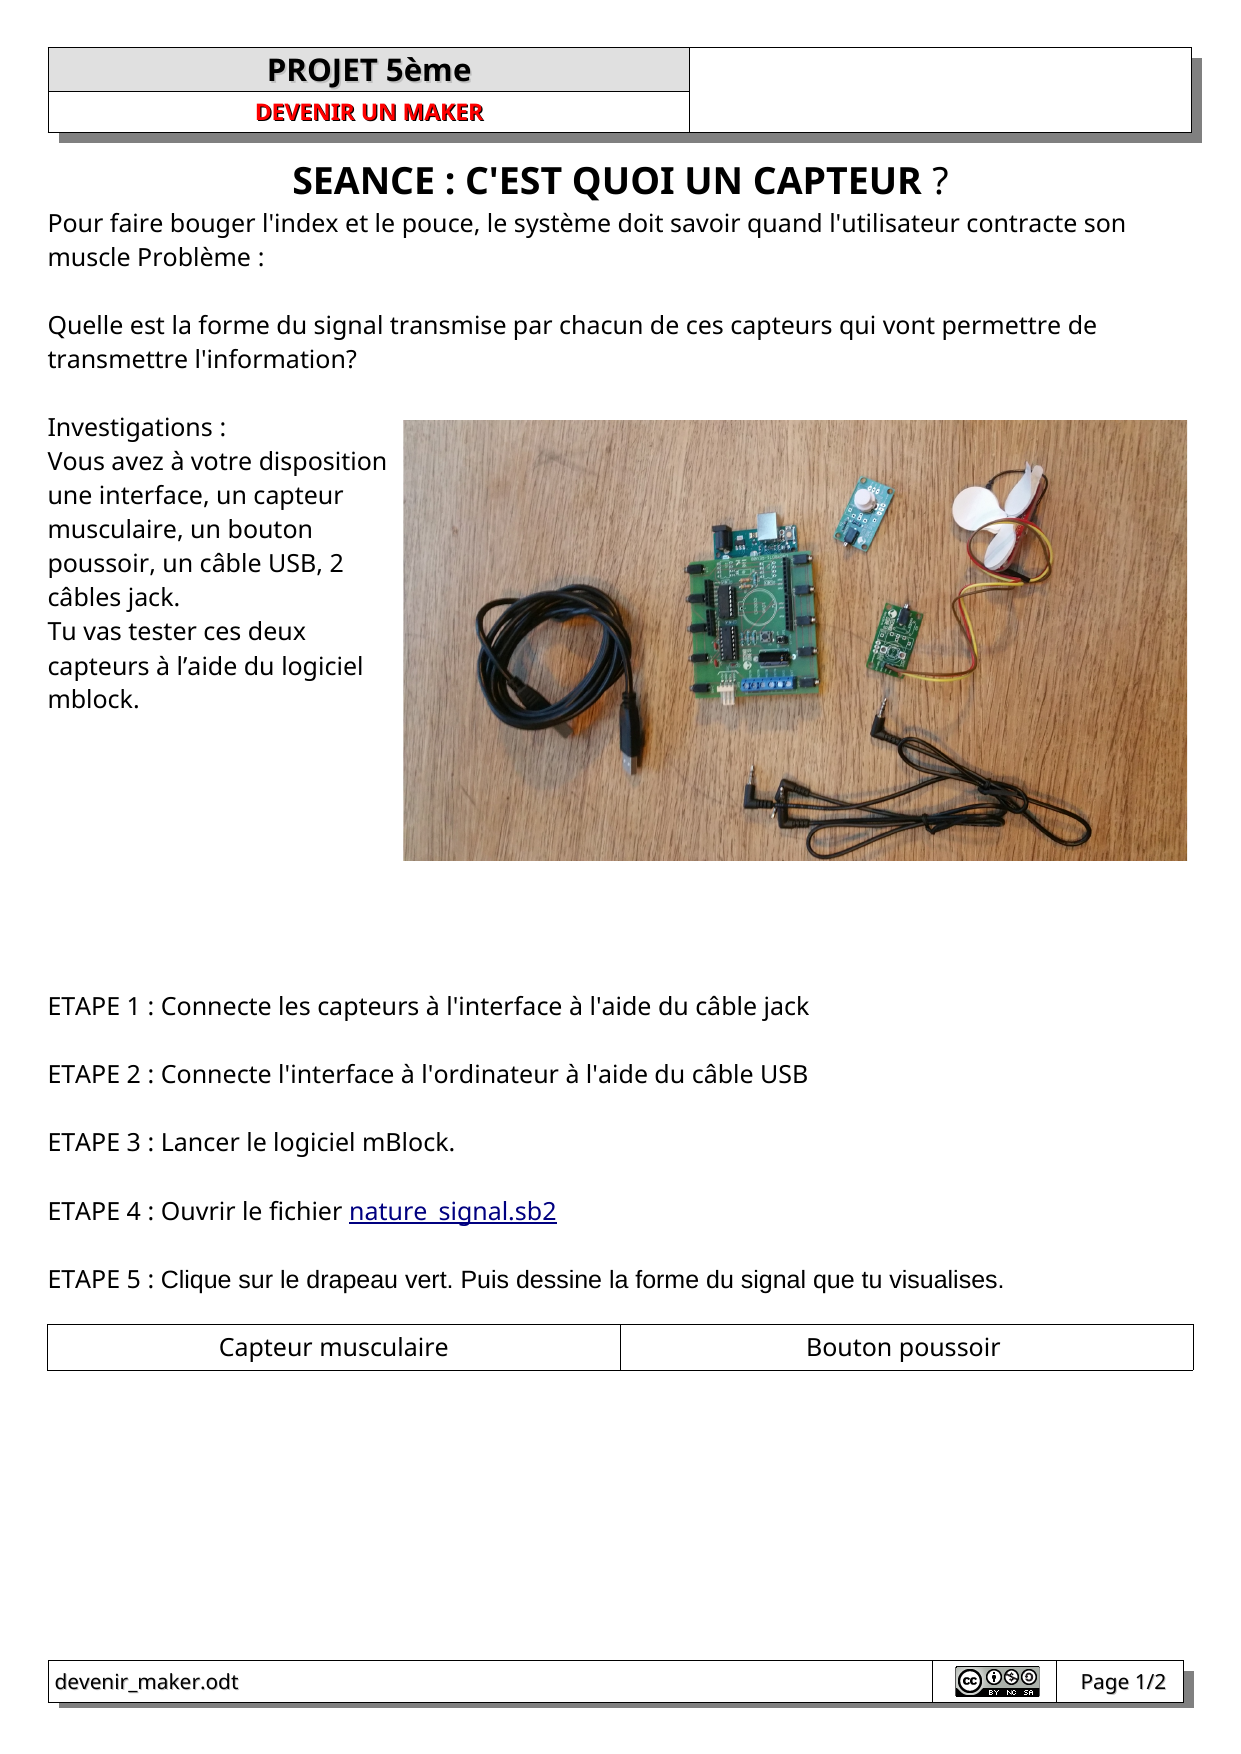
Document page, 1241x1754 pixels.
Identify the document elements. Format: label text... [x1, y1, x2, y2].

text ETAPE 1 : Connecte les capteurs à l'interface à l'aide du câble jack [47, 989, 1193, 1023]
text ETAPE 4 : Ouvrir le fichier nature_signal.sb2 [47, 1193, 1193, 1227]
table_header Bouton poussoir [621, 1325, 1193, 1370]
text Pour faire bouger l'index et le pouce, le système doit savoir quand l'utilisateur contracte son muscle Problème : [47, 205, 1193, 273]
text ETAPE 2 : Connecte l'interface à l'ordinateur à l'aide du câble USB [47, 1057, 1193, 1091]
text ETAPE 5 : Clique sur le drapeau vert. Puis dessine la forme du signal que tu visualises. [47, 1261, 1193, 1295]
text Investigations : [47, 410, 1193, 444]
text Vous avez à votre disposition une interface, un capteur musculaire, un bouton poussoir, un câble USB, 2 câbles jack. [47, 444, 403, 614]
text SEANCE : C'EST QUOI UN CAPTEUR ? [47, 154, 1193, 205]
text Quelle est la forme du signal transmise par chacun de ces capteurs qui vont permettre de transmettre l'information? [47, 307, 1193, 376]
text ETAPE 3 : Lancer le logiciel mBlock. [47, 1125, 1193, 1159]
table_header Capteur musculaire [48, 1325, 620, 1370]
text Tu vas tester ces deux capteurs à l’aide du logiciel mblock. [47, 614, 403, 716]
picture [955, 1666, 1040, 1697]
picture [403, 420, 1188, 861]
